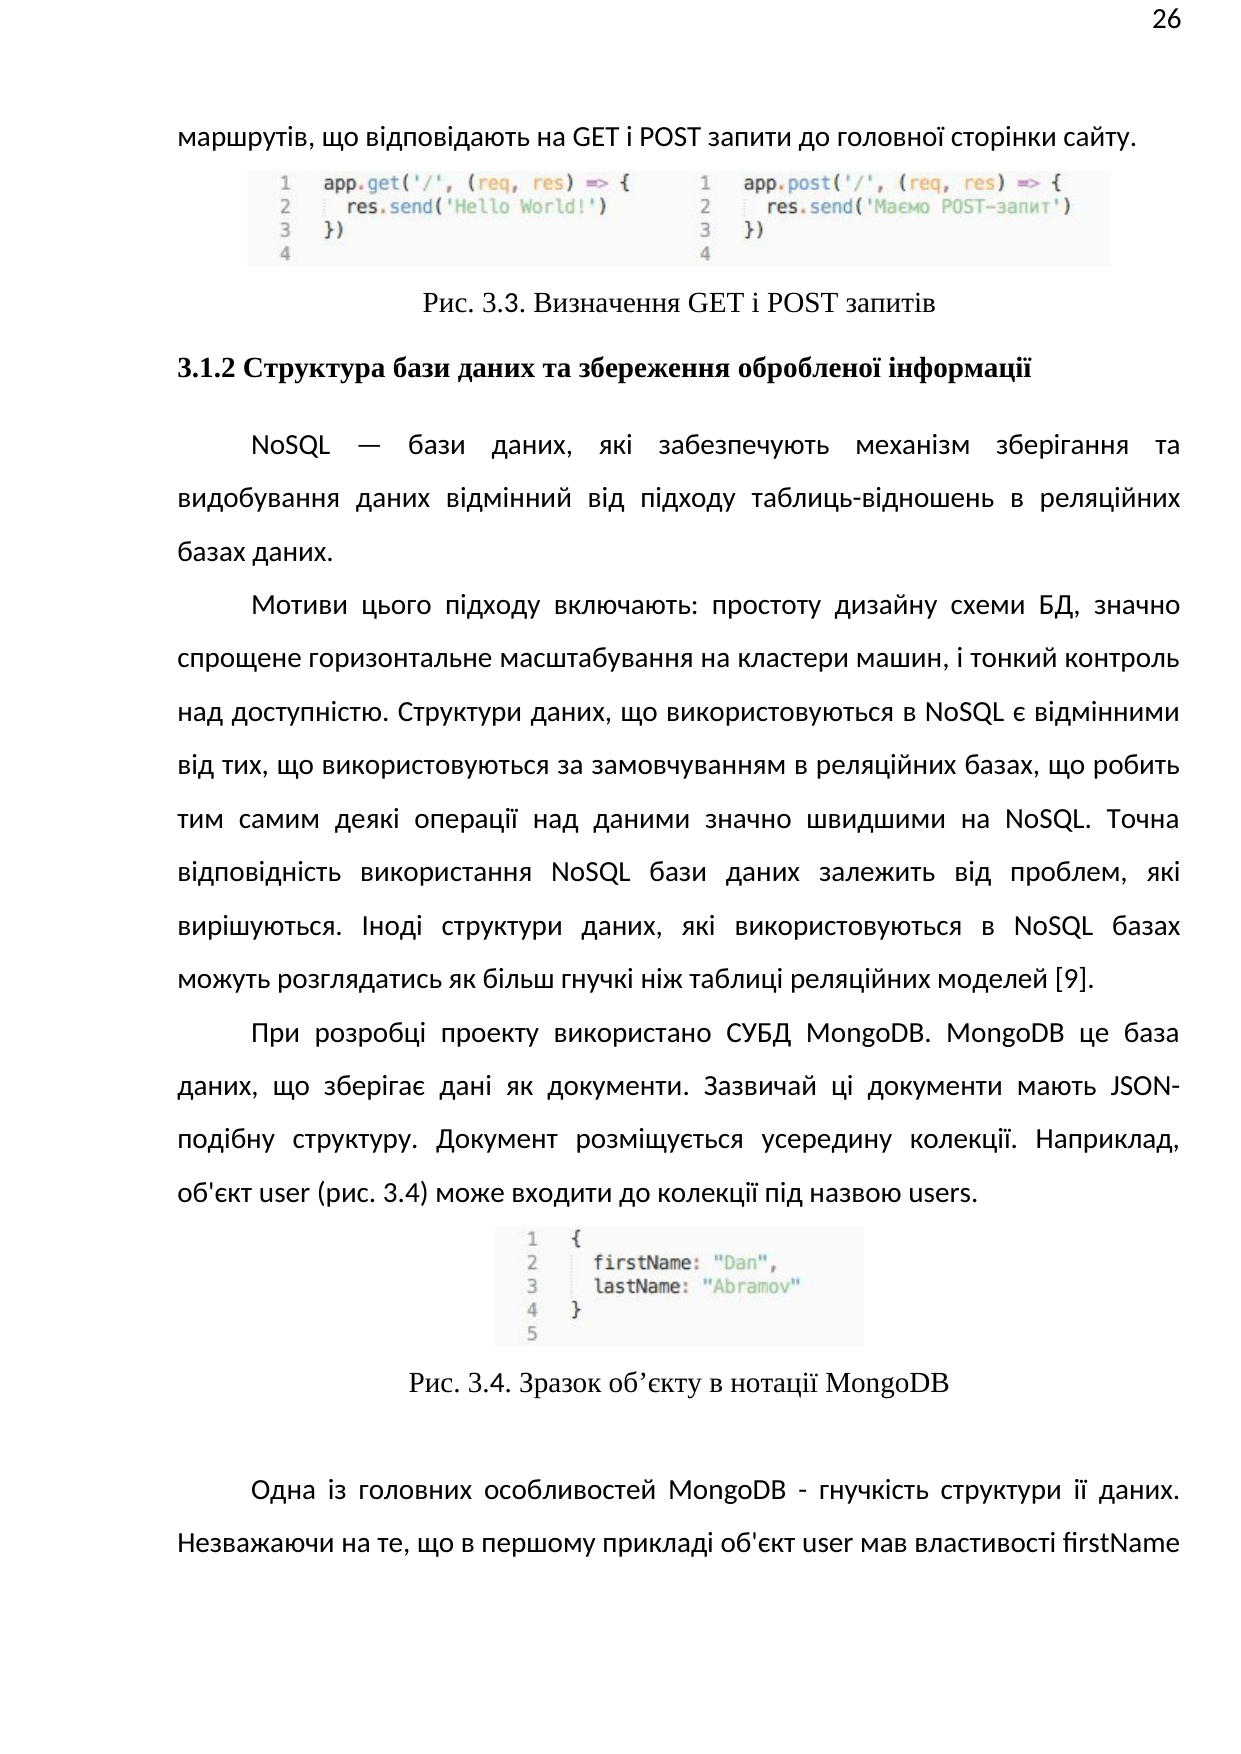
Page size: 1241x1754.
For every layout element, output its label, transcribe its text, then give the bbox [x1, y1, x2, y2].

text маршрутів, що відповідають на GET і POST запити до головної сторінки сайту. [177, 118, 1181, 154]
text NoSQL — бази даних, які забезпечують механізм зберігання та видобування даних відмінний від підходу таблиць-відношень в реляційних базах даних. [177, 426, 1181, 568]
picture [247, 171, 1112, 267]
text Одна із головних особливостей MongoDB - гнучкість структури ії даних. Незважаючи на те, що в першому прикладі об'єкт user мав властивості firstName [177, 1471, 1181, 1560]
picture [494, 1227, 864, 1347]
text Рис. 3.3. Визначення GET і POST запитів [177, 284, 1181, 320]
text При розробці проекту використано СУБД MongoDB. MongoDB це база даних, що зберігає дані як документи. Зазвичай ці документи мають JSON-подібну структуру. Документ розміщується усередину колекції. Наприклад, об'єкт user (рис. 3.4) може входити до колекції під назвою users. [177, 1014, 1181, 1209]
text Мотиви цього підходу включають: простоту дизайну схеми БД, значно спрощене горизонтальне масштабування на кластери машин, і тонкий контроль над доступністю. Структури даних, що використовуються в NoSQL є відмінними від тих, що використовуються за замовчуванням в реляційних базах, що робить тим самим деякі операції над даними значно швидшими на NoSQL. Точна відповідність використання NoSQL бази даних залежить від проблем, які вирішуються. Іноді структури даних, які використовуються в NoSQL базах можуть розглядатись як більш гнучкі ніж таблиці реляційних моделей [9]. [177, 586, 1181, 996]
text Рис. 3.4. Зразок об’єкту в нотації MongoDB [177, 1364, 1181, 1399]
subtitle 3.1.2 Структура бази даних та збереження обробленої інформації [177, 351, 1181, 384]
